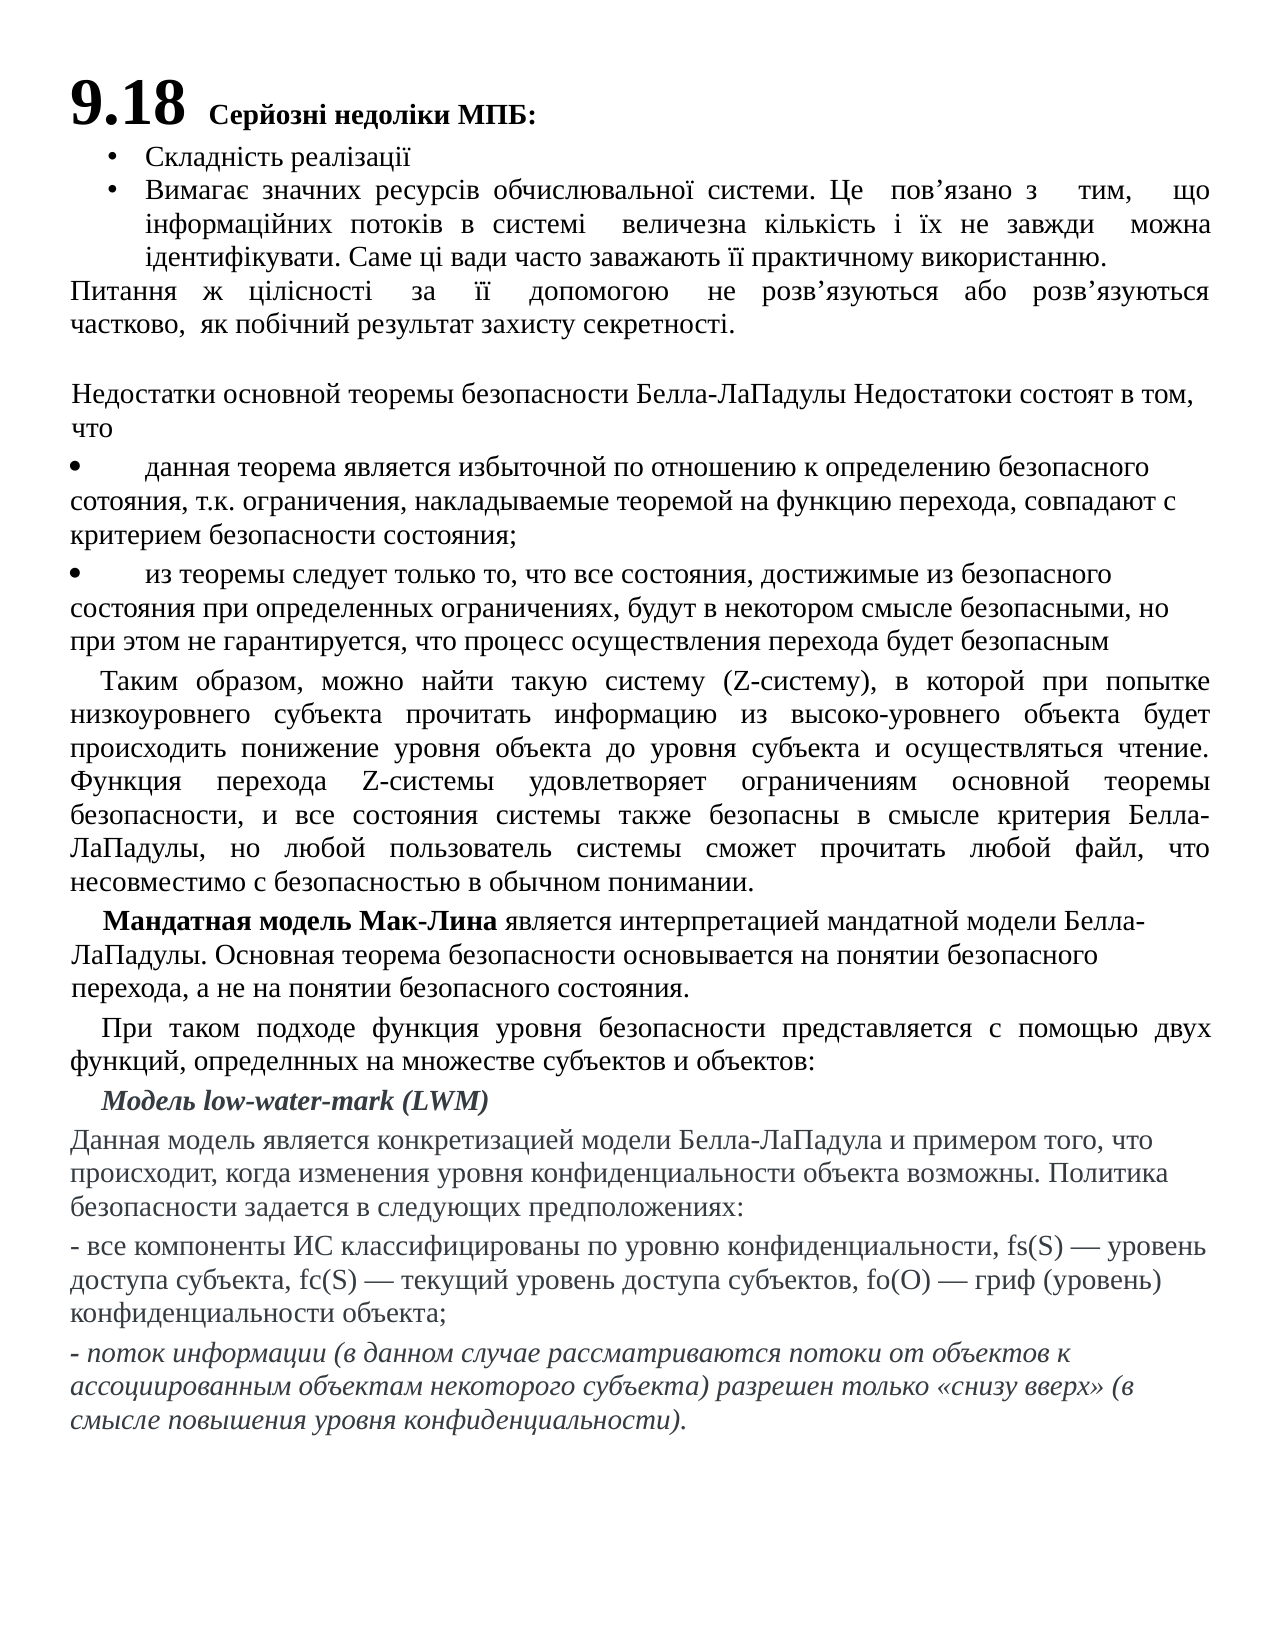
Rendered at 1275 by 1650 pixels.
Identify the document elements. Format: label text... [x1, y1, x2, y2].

text При таком подходе функция уровня безопасности представляется с помощью двух функций, определнных на множестве субъектов и объектов: [70, 1010, 1212, 1077]
list данная теорема является избыточной по отношению к определению безопасного сотояния, т.к. ограничения, накладываемые теоремой на функцию перехода, совпадают с критерием безопасности состояния; [70, 449, 1211, 550]
list Складність реалізації [107, 139, 1212, 172]
text Таким образом, можно найти такую систему (Z-систему), в которой при попытке низкоуровнего субъекта прочитать информацию из высоко-уровнего объекта будет происходить понижение уровня объекта до уровня субъекта и осуществляться чтение. Функция перехода Z-системы удовлетворяет ограничениям основной теоремы безопасности, и все состояния системы также безопасны в смысле критерия Белла-ЛаПадулы, но любой пользователь системы сможет прочитать любой файл, что несовместимо с безопасностью в обычном понимании. [70, 663, 1211, 897]
text - все компоненты ИС классифицированы по уровню конфиденциальности, fs(S) — уровень доступа субъекта, fc(S) — текущий уровень доступа субъектов, fo(O) — гриф (уровень) конфиденциальности объекта; [70, 1228, 1212, 1329]
text Недостатки основной теоремы безопасности Белла-ЛаПадулы Недостатоки состоят в том, что [71, 377, 1212, 444]
text Модель low-water-mark (LWM) [70, 1083, 1212, 1116]
list Вимагає значних ресурсів обчислювальної системи. Це пов’язано з тим, що інформаційних потоків в системі величезна кількість і їх не завжди можна ідентифікувати. Саме ці вади часто заважають її практичному використанню. [107, 172, 1212, 273]
text 9.18 Серйозні недоліки МПБ: [70, 62, 1212, 139]
list из теоремы следует только то, что все состояния, достижимые из безопасного состояния при определенных ограничениях, будут в некотором смысле безопасными, но при этом не гарантируется, что процесс осуществления перехода будет безопасным [70, 556, 1211, 657]
text Питання ж цілісності за її допомогою не розв’язуються або розв’язуються частково, як побічний результат захисту секретності. [70, 273, 1212, 340]
text - поток информации (в данном случае рассматриваются потоки от объектов к ассоциированным объектам некоторого субъекта) разрешен только «снизу вверх» (в смысле повышения уровня конфиденциальности). [70, 1335, 1212, 1436]
text Мандатная модель Мак-Лина является интерпретацией мандатной модели Белла-ЛаПадулы. Основная теорема безопасности основывается на понятии безопасного перехода, а не на понятии безопасного состояния. [71, 903, 1212, 1004]
text Данная модель является конкретизацией модели Белла-ЛаПадула и примером того, что происходит, когда изменения уровня конфиденциальности объекта возможны. Политика безопасности задается в следующих предположениях: [70, 1122, 1212, 1223]
